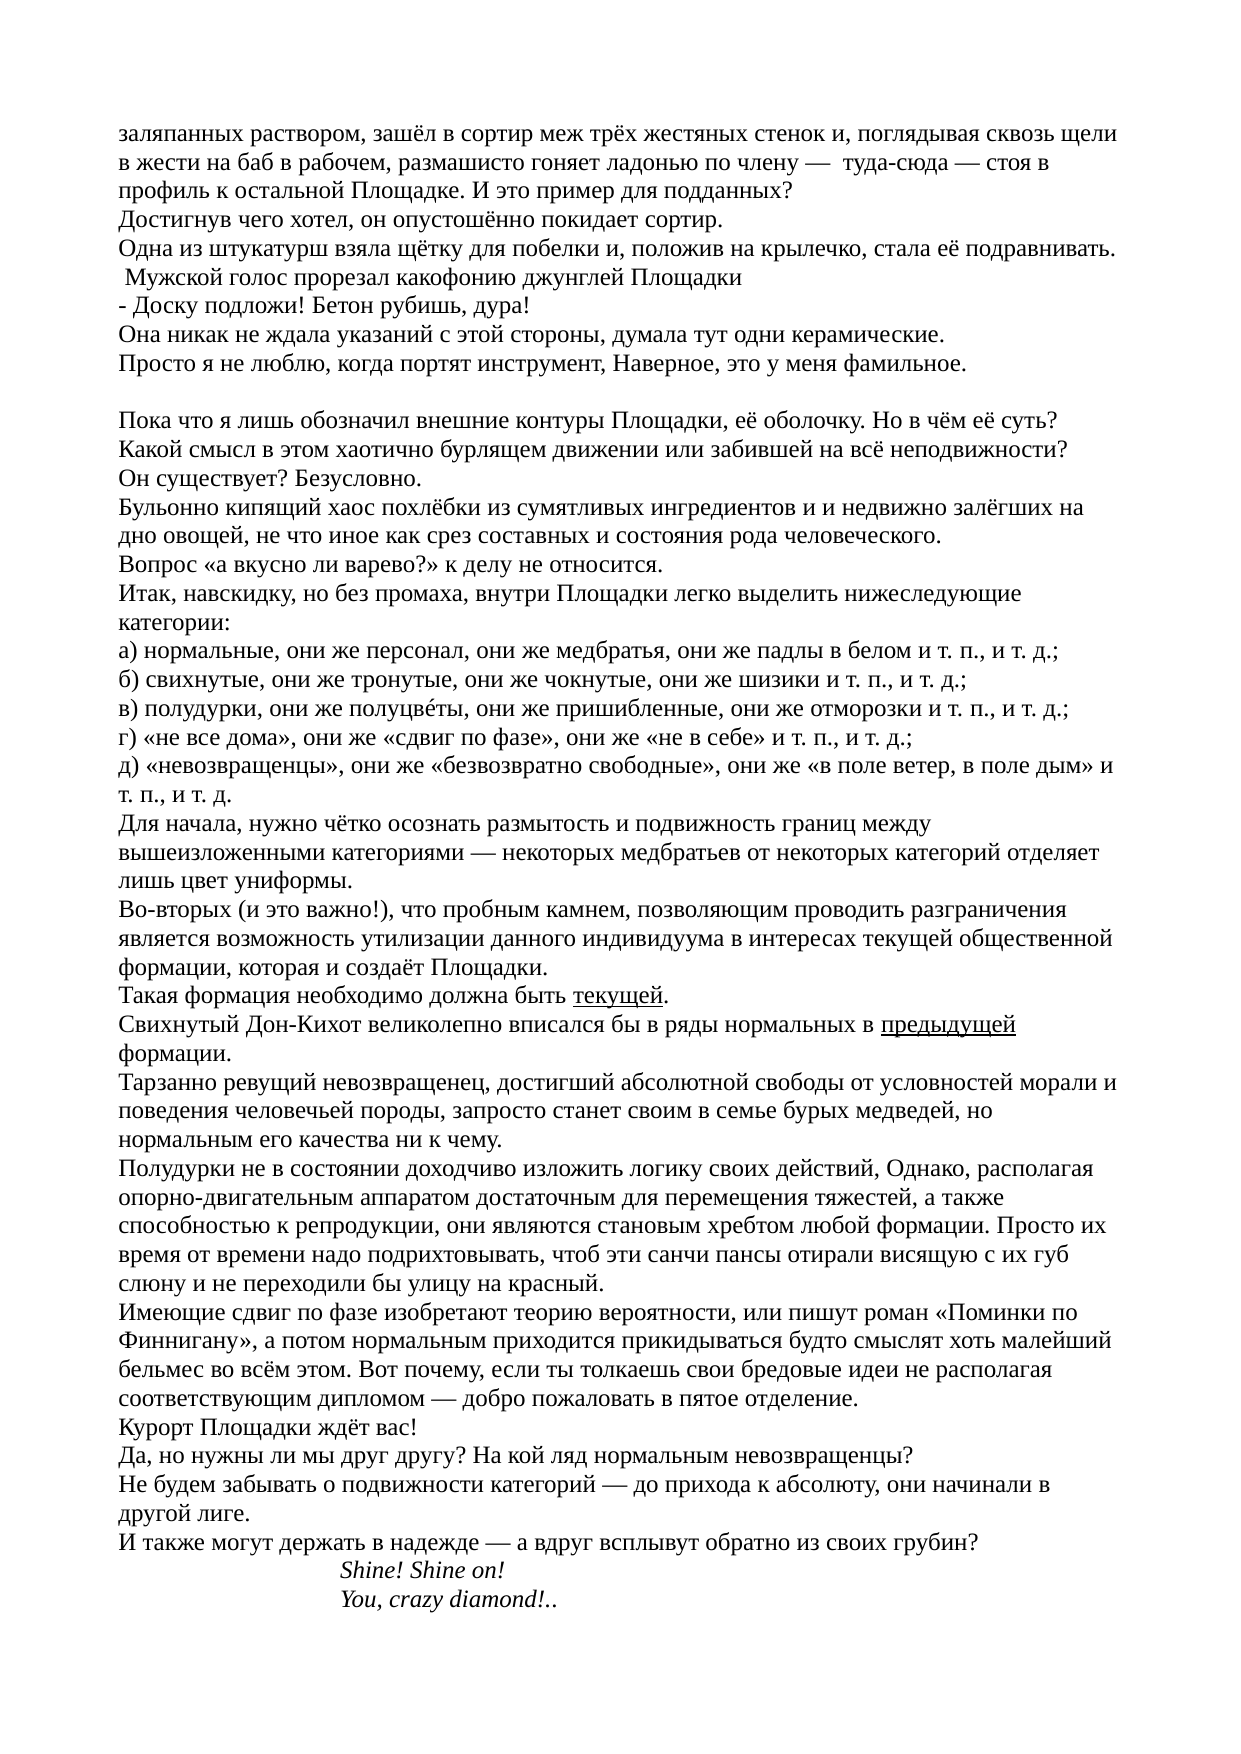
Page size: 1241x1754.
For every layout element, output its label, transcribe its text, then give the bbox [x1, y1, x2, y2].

text Итак, навскидку, но без промаха, внутри Площадки легко выделить нижеследующие категории: [118, 578, 1122, 636]
text Одна из штукатурш взяла щётку для побелки и, положив на крылечко, стала её подравнивать. [118, 233, 1122, 262]
text в) полудурки, они же полуцвéты, они же пришибленные, они же отморозки и т. п., и т. д.; [118, 693, 1122, 722]
text Какой смысл в этом хаотично бурлящем движении или забившей на всё неподвижности? [118, 434, 1122, 463]
text You, crazy diamond!.. [118, 1584, 1122, 1613]
text Shine! Shine on! [118, 1556, 1122, 1584]
text - Доску подложи! Бетон рубишь, дура! [118, 291, 1122, 319]
text Курорт Площадки ждёт вас! [118, 1412, 1122, 1441]
text Имеющие сдвиг по фазе изобретают теорию вероятности, или пишут роман «Поминки по Финнигану», а потом нормальным приходится прикидываться будто смыслят хоть малейший бельмес во всём этом. Вот почему, если ты толкаешь свои бредовые идеи не располагая соответствующим дипломом — добро пожаловать в пятое отделение. [118, 1297, 1122, 1412]
text Пока что я лишь обозначил внешние контуры Площадки, её оболочку. Но в чём её суть? [118, 406, 1122, 434]
text Просто я не люблю, когда портят инструмент, Наверное, это у меня фамильное. [118, 348, 1122, 377]
text Полудурки не в состоянии доходчиво изложить логику своих действий, Однако, располагая опорно-двигательным аппаратом достаточным для перемещения тяжестей, а также способностью к репродукции, они являются становым хребтом любой формации. Просто их время от времени надо подрихтовывать, чтоб эти санчи пансы отирали висящую с их губ слюну и не переходили бы улицу на красный. [118, 1153, 1122, 1297]
text б) свихнутые, они же тронутые, они же чокнутые, они же шизики и т. п., и т. д.; [118, 664, 1122, 693]
text Такая формация необходимо должна быть текущей. [118, 981, 1122, 1009]
text Да, но нужны ли мы друг другу? На кой ляд нормальным невозвращенцы? [118, 1441, 1122, 1469]
text Бульонно кипящий хаос похлёбки из сумятливых ингредиентов и и недвижно залёгших на дно овощей, не что иное как срез составных и состояния рода человеческого. [118, 492, 1122, 549]
text Она никак не ждала указаний с этой стороны, думала тут одни керамические. [118, 319, 1122, 348]
text г) «не все дома», они же «сдвиг по фазе», они же «не в себе» и т. п., и т. д.; [118, 722, 1122, 751]
text а) нормальные, они же персонал, они же медбратья, они же падлы в белом и т. п., и т. д.; [118, 636, 1122, 664]
text Он существует? Безусловно. [118, 463, 1122, 492]
text заляпанных раствором, зашёл в сортир меж трёх жестяных стенок и, поглядывая сквозь щели в жести на баб в рабочем, размашисто гоняет ладонью по члену — туда-сюда — стоя в профиль к остальной Площадке. И это пример для подданных? [118, 118, 1122, 204]
text Для начала, нужно чётко осознать размытость и подвижность границ между вышеизложенными категориями — некоторых медбратьев от некоторых категорий отделяет лишь цвет униформы. [118, 808, 1122, 894]
text Свихнутый Дон-Кихот великолепно вписался бы в ряды нормальных в предыдущей формации. [118, 1009, 1122, 1067]
text д) «невозвращенцы», они же «безвозвратно свободные», они же «в поле ветер, в поле дым» и т. п., и т. д. [118, 751, 1122, 808]
text Достигнув чего хотел, он опустошённо покидает сортир. [118, 204, 1122, 233]
text Мужской голос прорезал какофонию джунглей Площадки [118, 262, 1122, 291]
text Во-вторых (и это важно!), что пробным камнем, позволяющим проводить разграничения является возможность утилизации данного индивидуума в интересах текущей общественной формации, которая и создаёт Площадки. [118, 894, 1122, 981]
text Вопрос «а вкусно ли варево?» к делу не относится. [118, 549, 1122, 578]
text Тарзанно ревущий невозвращенец, достигший абсолютной свободы от условностей морали и поведения человечьей породы, запросто станет своим в семье бурых медведей, но нормальным его качества ни к чему. [118, 1067, 1122, 1153]
text И также могут держать в надежде — а вдруг всплывут обратно из своих грубин? [118, 1527, 1122, 1556]
text Не будем забывать о подвижности категорий — до прихода к абсолюту, они начинали в другой лиге. [118, 1469, 1122, 1527]
